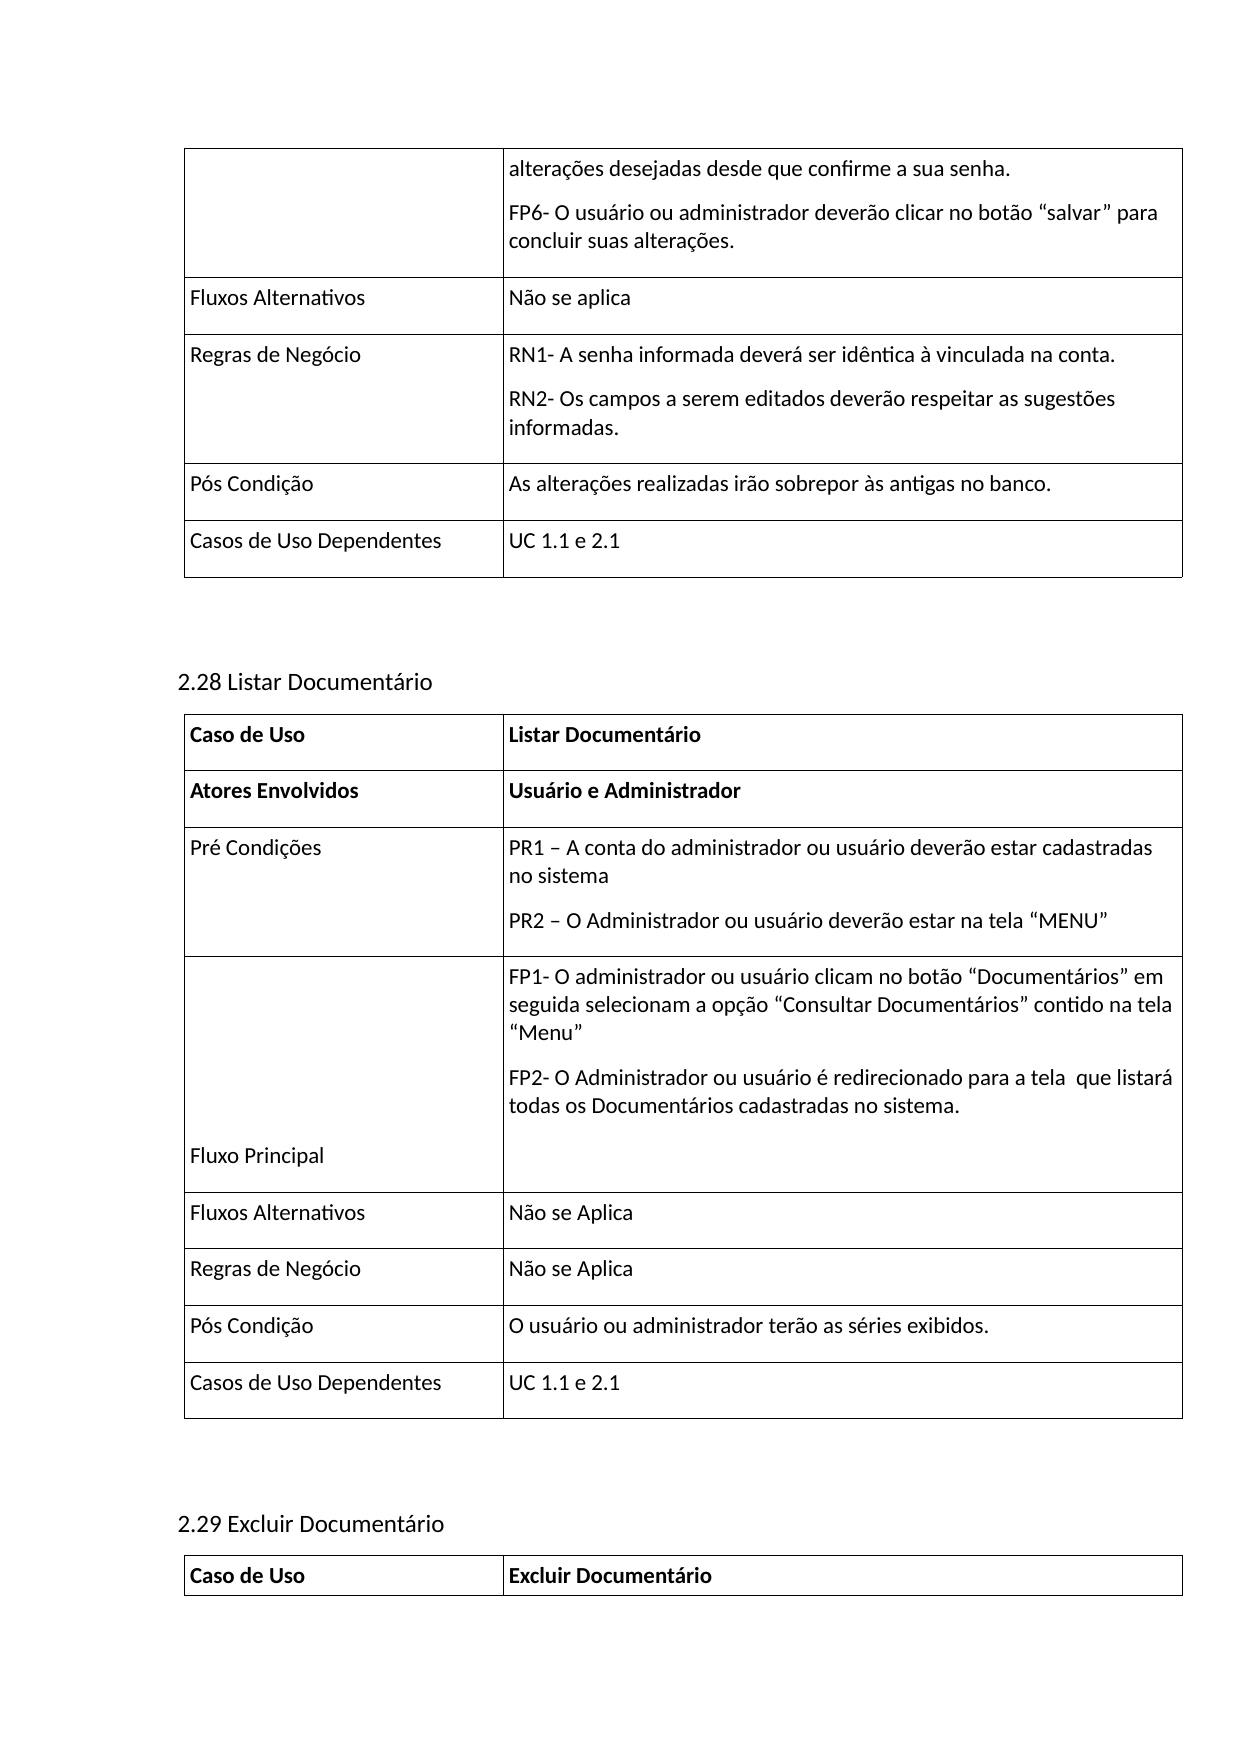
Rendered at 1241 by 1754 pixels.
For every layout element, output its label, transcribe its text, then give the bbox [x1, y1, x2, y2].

table_cell Regras de Negócio [185, 335, 503, 463]
table_cell Casos de Uso Dependentes [185, 1363, 503, 1418]
table_cell Não se Aplica [504, 1193, 1182, 1248]
table_cell Não se Aplica [504, 1249, 1182, 1305]
table_header Caso de Uso [185, 1556, 503, 1595]
table_cell As alterações realizadas irão sobrepor às antigas no banco. [504, 464, 1182, 520]
table_cell Regras de Negócio [185, 1249, 503, 1305]
table_cell [185, 149, 503, 277]
table_cell Atores Envolvidos [185, 771, 503, 827]
table_header Caso de Uso [185, 715, 503, 770]
table_cell FP1- O administrador ou usuário clicam no botão “Documentários” em seguida selecionam a opção “Consultar Documentários” contido na tela “Menu” FP2- O Administrador ou usuário é redirecionado para a tela que listará todas os Documentários cadastradas no sistema. [504, 957, 1182, 1192]
table_cell PR1 – A conta do administrador ou usuário deverão estar cadastradas no sistema PR2 – O Administrador ou usuário deverão estar na tela “MENU” [504, 828, 1182, 956]
subtitle 2.28 Listar Documentário [177, 666, 1063, 697]
table_cell UC 1.1 e 2.1 [504, 521, 1182, 576]
table_cell alterações desejadas desde que confirme a sua senha. FP6- O usuário ou administrador deverão clicar no botão “salvar” para concluir suas alterações. [504, 149, 1182, 277]
table_header Listar Documentário [504, 715, 1182, 770]
table_cell Não se aplica [504, 278, 1182, 334]
table_cell Pré Condições [185, 828, 503, 956]
table_cell UC 1.1 e 2.1 [504, 1363, 1182, 1418]
table_cell Fluxos Alternativos [185, 278, 503, 334]
table_cell Fluxos Alternativos [185, 1193, 503, 1248]
table_cell O usuário ou administrador terão as séries exibidos. [504, 1306, 1182, 1362]
table_cell Usuário e Administrador [504, 771, 1182, 827]
table_cell Fluxo Principal [185, 957, 503, 1192]
table_cell Pós Condição [185, 1306, 503, 1362]
table_cell RN1- A senha informada deverá ser idêntica à vinculada na conta. RN2- Os campos a serem editados deverão respeitar as sugestões informadas. [504, 335, 1182, 463]
subtitle 2.29 Excluir Documentário [177, 1508, 1063, 1539]
table_header Excluir Documentário [504, 1556, 1182, 1595]
table_cell Casos de Uso Dependentes [185, 521, 503, 576]
table_cell Pós Condição [185, 464, 503, 520]
